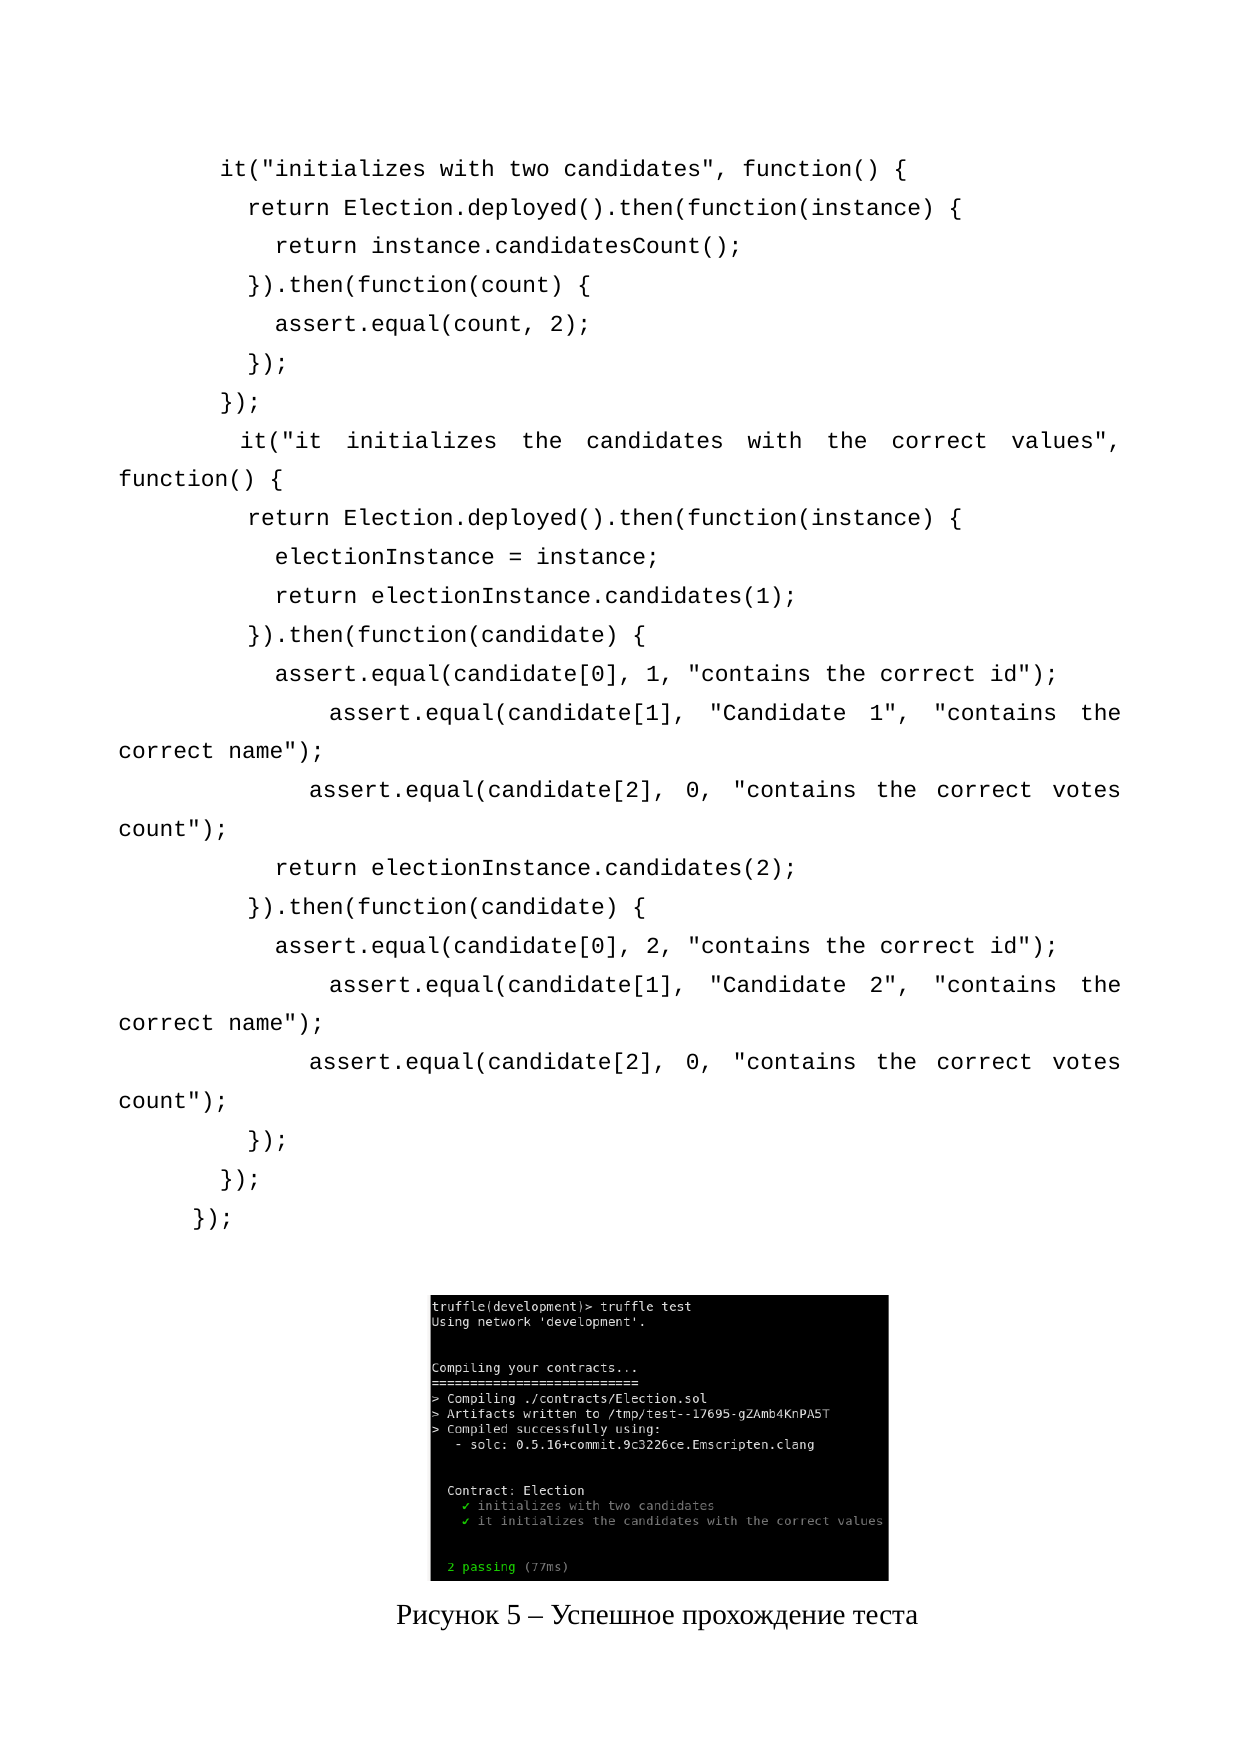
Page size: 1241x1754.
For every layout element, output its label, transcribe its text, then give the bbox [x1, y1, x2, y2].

text assert.equal(count, 2); [118, 312, 1122, 338]
text assert.equal(candidate[1], "Candidate 1", "contains the correct name"); [118, 701, 1122, 766]
text }).then(function(candidate) { [118, 895, 1122, 921]
text Рисунок 5 – Успешное прохождение теста [118, 1295, 1122, 1631]
text }); [118, 1206, 1122, 1232]
text it("it initializes the candidates with the correct values", function() { [118, 429, 1122, 494]
text }); [118, 351, 1122, 377]
text assert.equal(candidate[2], 0, "contains the correct votes count"); [118, 1051, 1122, 1115]
text }).then(function(candidate) { [118, 623, 1122, 649]
text }); [118, 1167, 1122, 1193]
text return electionInstance.candidates(2); [118, 856, 1122, 882]
text }); [118, 390, 1122, 416]
text }).then(function(count) { [118, 273, 1122, 299]
text return Election.deployed().then(function(instance) { [118, 507, 1122, 533]
text assert.equal(candidate[0], 1, "contains the correct id"); [118, 662, 1122, 688]
picture [427, 1295, 889, 1581]
text assert.equal(candidate[0], 2, "contains the correct id"); [118, 934, 1122, 960]
text it("initializes with two candidates", function() { [118, 157, 1122, 183]
text }); [118, 1128, 1122, 1154]
text electionInstance = instance; [118, 546, 1122, 571]
text return Election.deployed().then(function(instance) { [118, 196, 1122, 222]
text return instance.candidatesCount(); [118, 235, 1122, 261]
text assert.equal(candidate[2], 0, "contains the correct votes count"); [118, 779, 1122, 843]
text return electionInstance.candidates(1); [118, 584, 1122, 610]
text assert.equal(candidate[1], "Candidate 2", "contains the correct name"); [118, 973, 1122, 1038]
